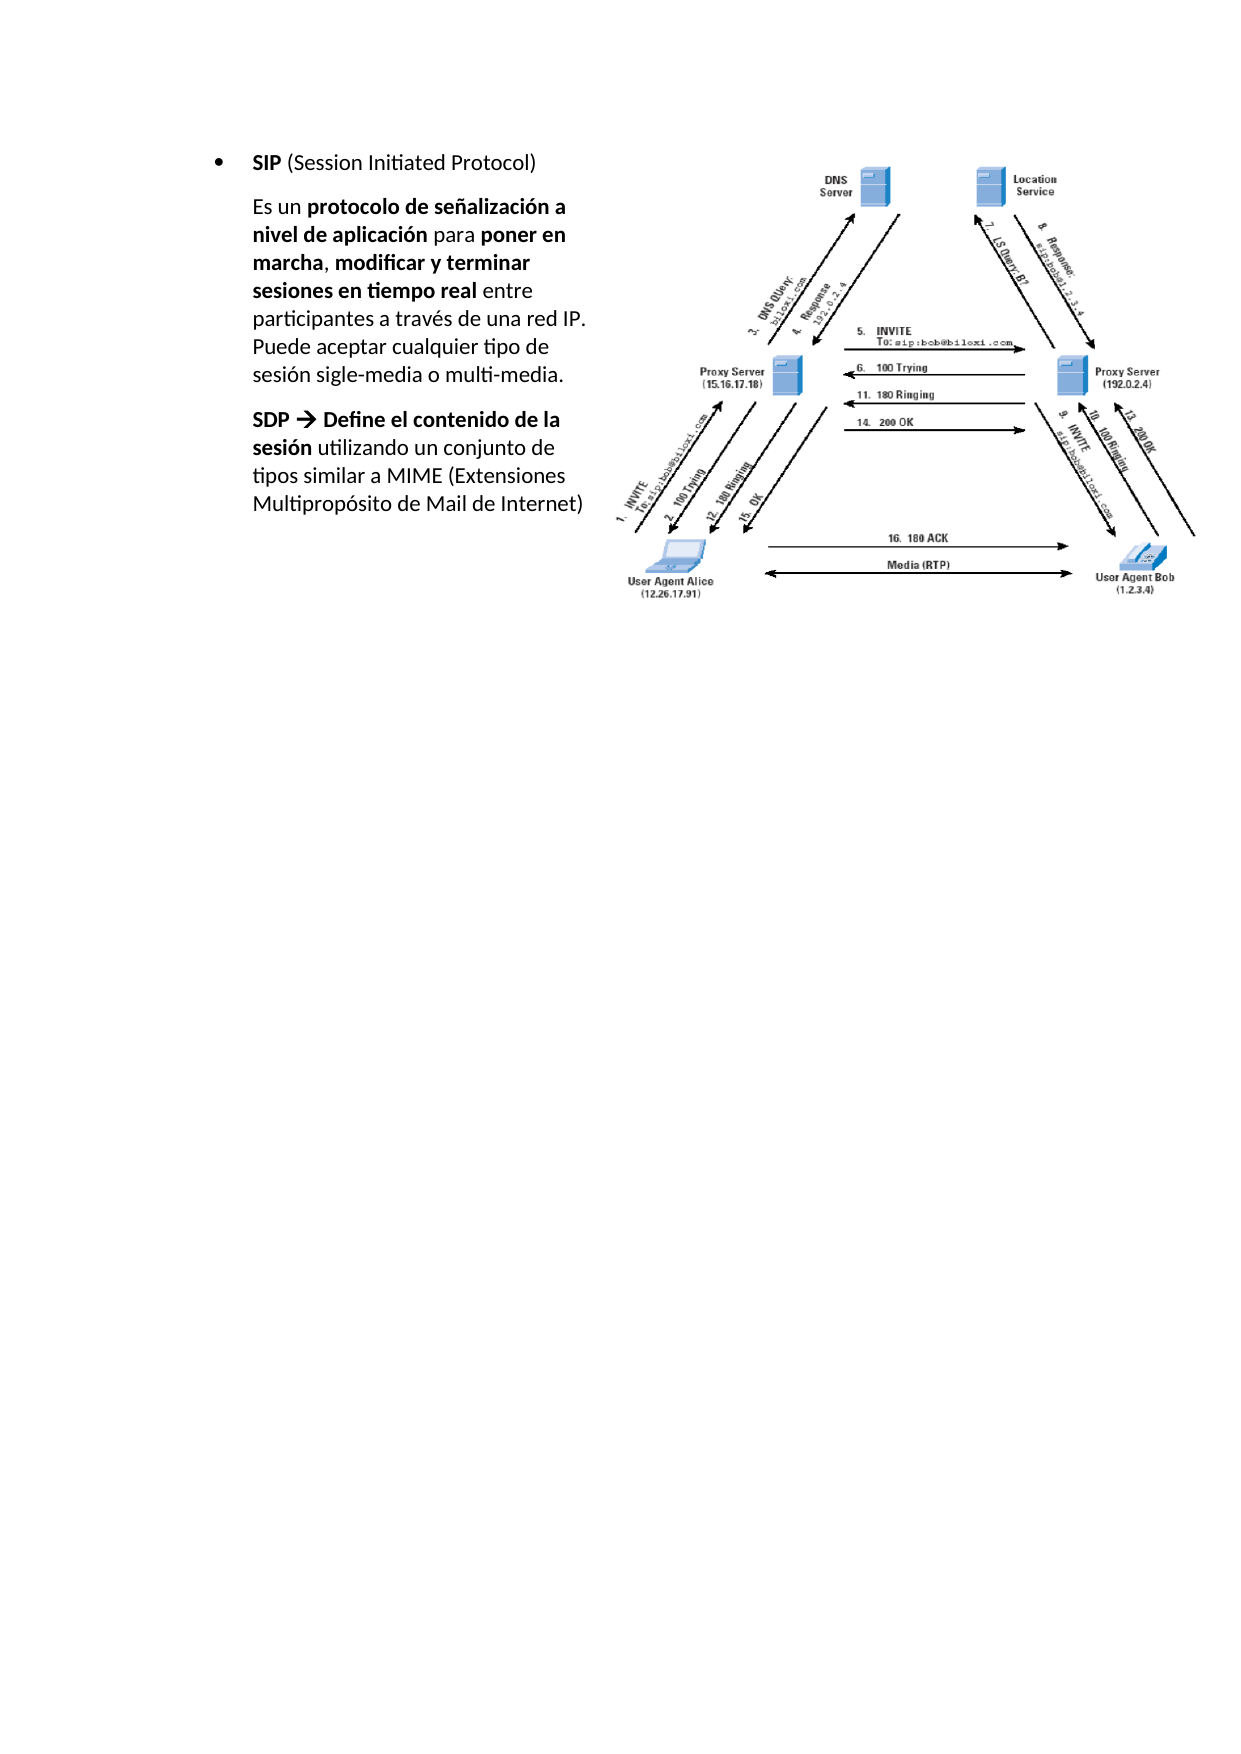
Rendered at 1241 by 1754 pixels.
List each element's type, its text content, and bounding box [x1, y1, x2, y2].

list Es un protocolo de señalización a nivel de aplicación para poner en marcha, modificar y terminar sesiones en tiempo real entre participantes a través de una red IP. Puede aceptar cualquier tipo de sesión sigle-media o multi-media. [252, 192, 592, 388]
list SDP  Define el contenido de la sesión utilizando un conjunto de tipos similar a MIME (Extensiones Multipropósito de Mail de Internet) [252, 405, 592, 517]
list SIP (Session Initiated Protocol) [215, 148, 1063, 176]
